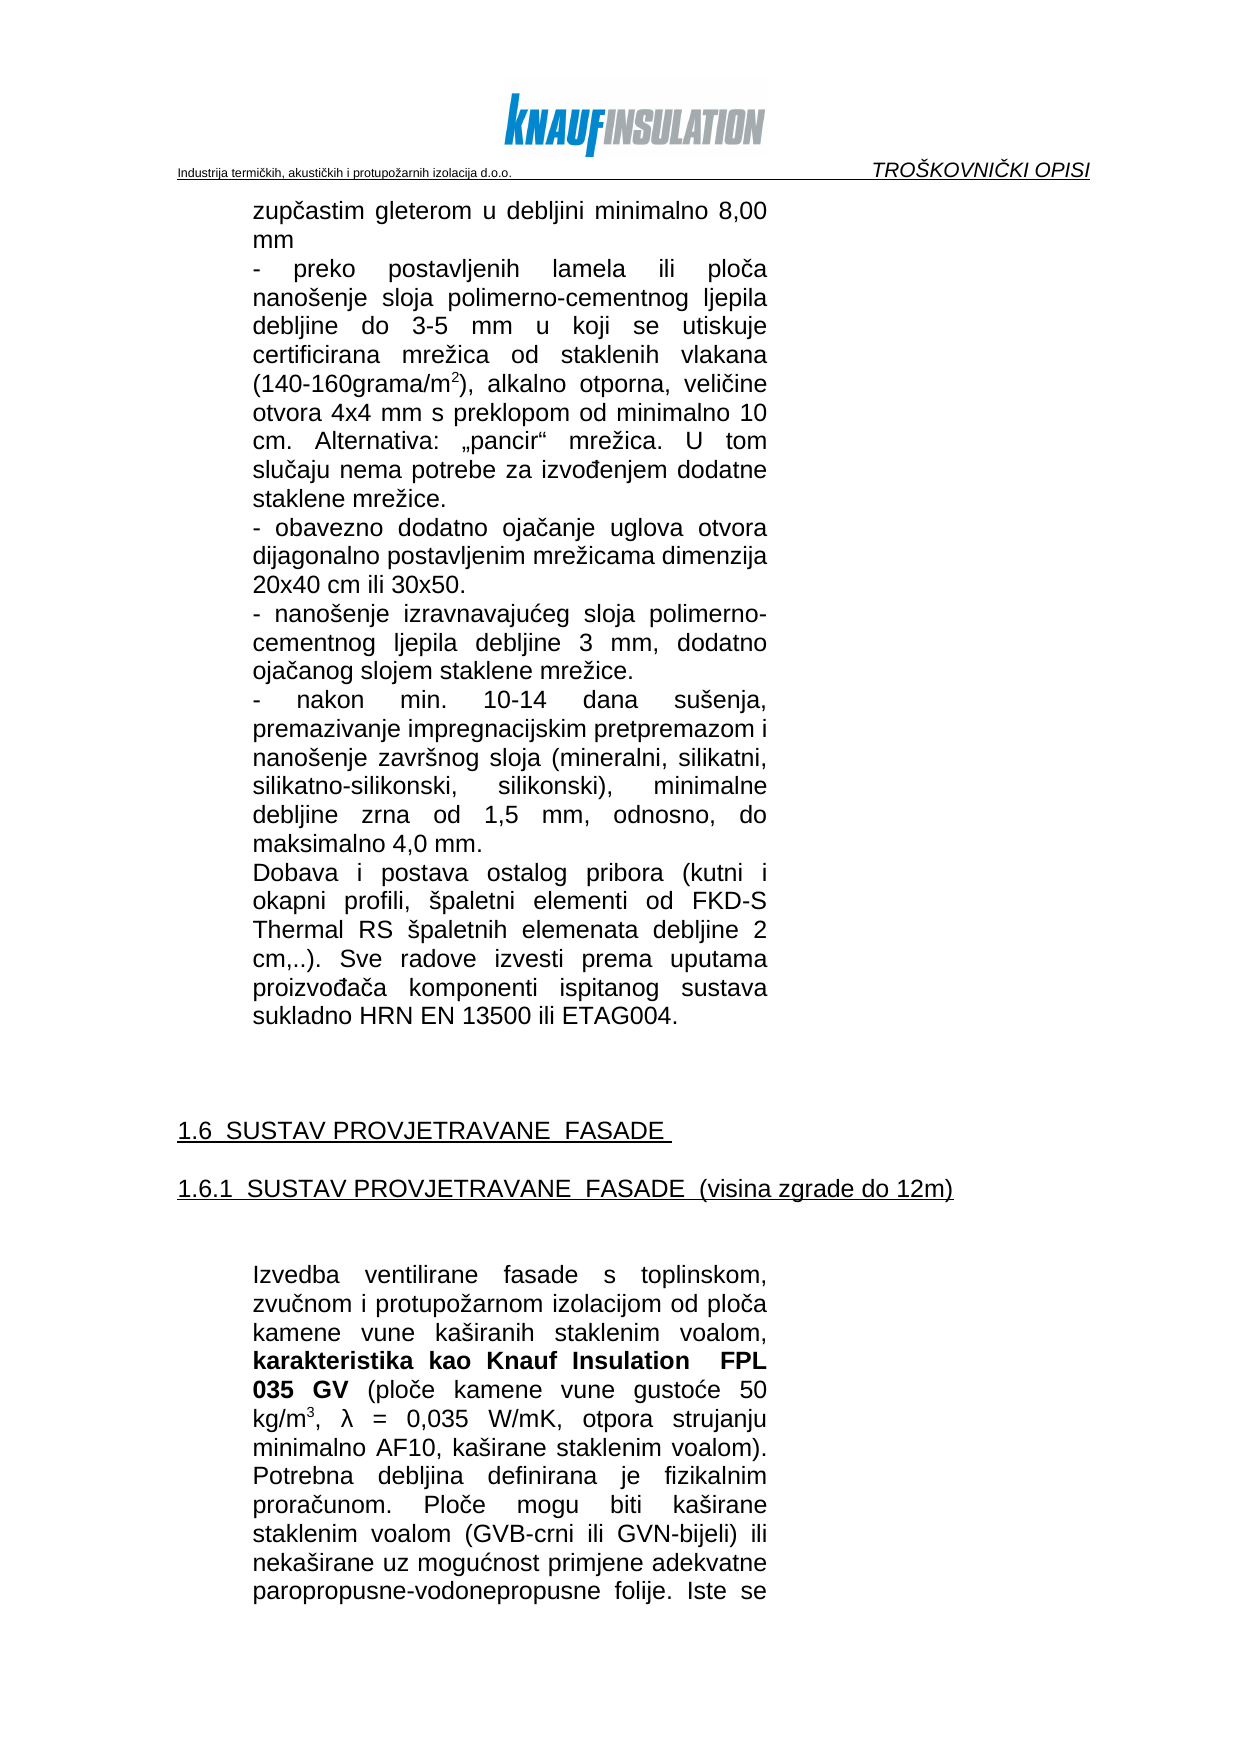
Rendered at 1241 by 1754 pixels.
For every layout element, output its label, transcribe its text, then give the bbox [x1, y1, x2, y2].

text zupčastim gleterom u debljini minimalno 8,00 mm [252, 196, 768, 254]
text Dobava i postava ostalog pribora (kutni i okapni profili, špaletni elementi od FKD-S Thermal RS špaletnih elemenata debljine 2 cm,..). Sve radove izvesti prema uputama proizvođača komponenti ispitanog sustava sukladno HRN EN 13500 ili ETAG004. [252, 858, 768, 1030]
subtitle 1.6 SUSTAV PROVJETRAVANE FASADE [177, 1116, 1092, 1145]
subtitle 1.6.1 SUSTAV PROVJETRAVANE FASADE (visina zgrade do 12m) [177, 1174, 1092, 1203]
text Izvedba ventilirane fasade s toplinskom, zvučnom i protupožarnom izolacijom od ploča kamene vune kaširanih staklenim voalom, karakteristika kao Knauf Insulation FPL 035 GV (ploče kamene vune gustoće 50 kg/m3, λ = 0,035 W/mK, otpora strujanju minimalno AF10, kaširane staklenim voalom). Potrebna debljina definirana je fizikalnim proračunom. Ploče mogu biti kaširane staklenim voalom (GVB-crni ili GVN-bijeli) ili nekaširane uz mogućnost primjene adekvatne paropropusne-vodonepropusne folije. Iste se [252, 1260, 768, 1605]
text - preko postavljenih lamela ili ploča nanošenje sloja polimerno-cementnog ljepila debljine do 3-5 mm u koji se utiskuje certificirana mrežica od staklenih vlakana (140-160grama/m2), alkalno otporna, veličine otvora 4x4 mm s preklopom od minimalno 10 cm. Alternativa: „pancir“ mrežica. U tom slučaju nema potrebe za izvođenjem dodatne staklene mrežice. [252, 254, 768, 513]
text - nakon min. 10-14 dana sušenja, premazivanje impregnacijskim pretpremazom i nanošenje završnog sloja (mineralni, silikatni, silikatno-silikonski, silikonski), minimalne debljine zrna od 1,5 mm, odnosno, do maksimalno 4,0 mm. [252, 685, 768, 858]
picture [503, 76, 767, 157]
text - obavezno dodatno ojačanje uglova otvora dijagonalno postavljenim mrežicama dimenzija 20x40 cm ili 30x50. [252, 513, 768, 599]
text - nanošenje izravnavajućeg sloja polimerno-cementnog ljepila debljine 3 mm, dodatno ojačanog slojem staklene mrežice. [252, 599, 768, 685]
